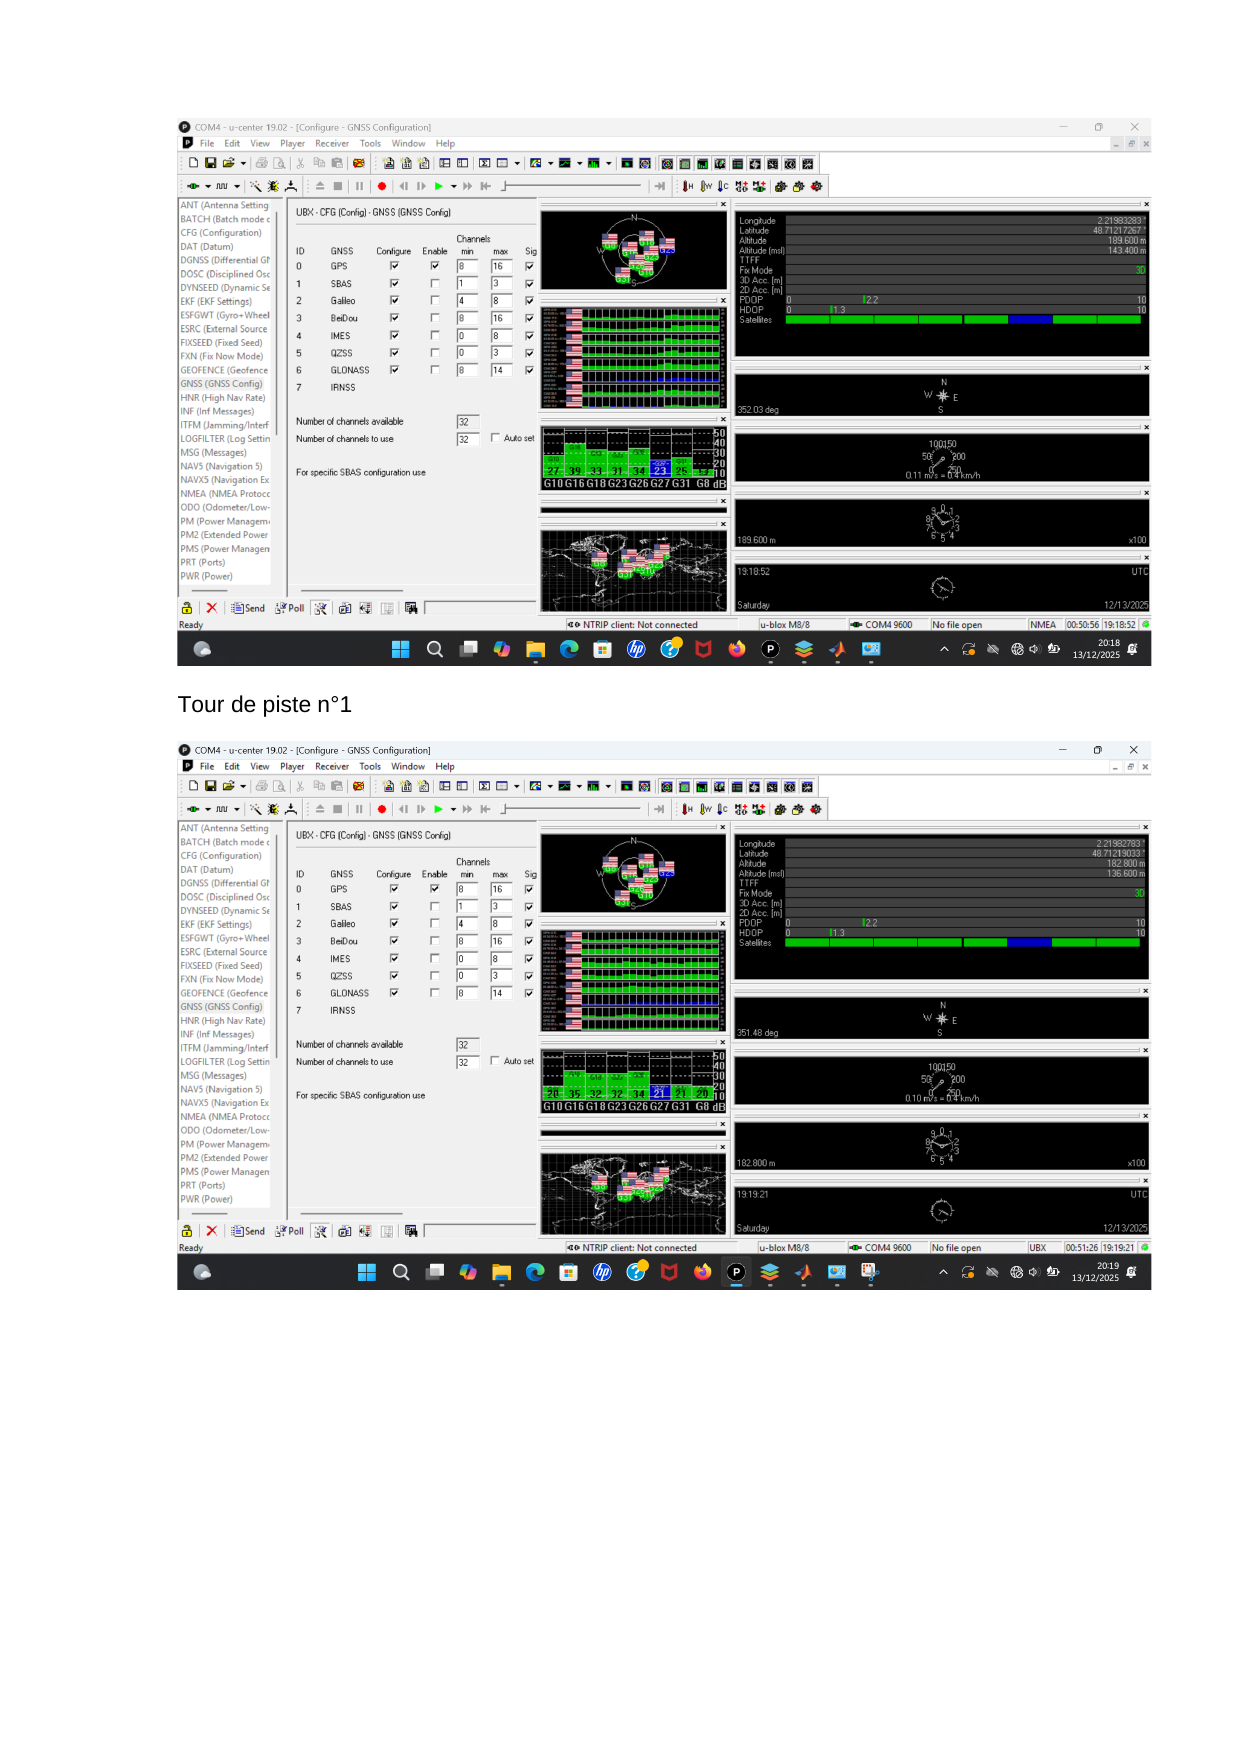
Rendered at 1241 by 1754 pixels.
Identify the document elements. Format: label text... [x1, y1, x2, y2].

picture [177, 741, 1152, 1290]
picture [177, 118, 1152, 666]
text Tour de piste n°1 [177, 691, 1152, 717]
